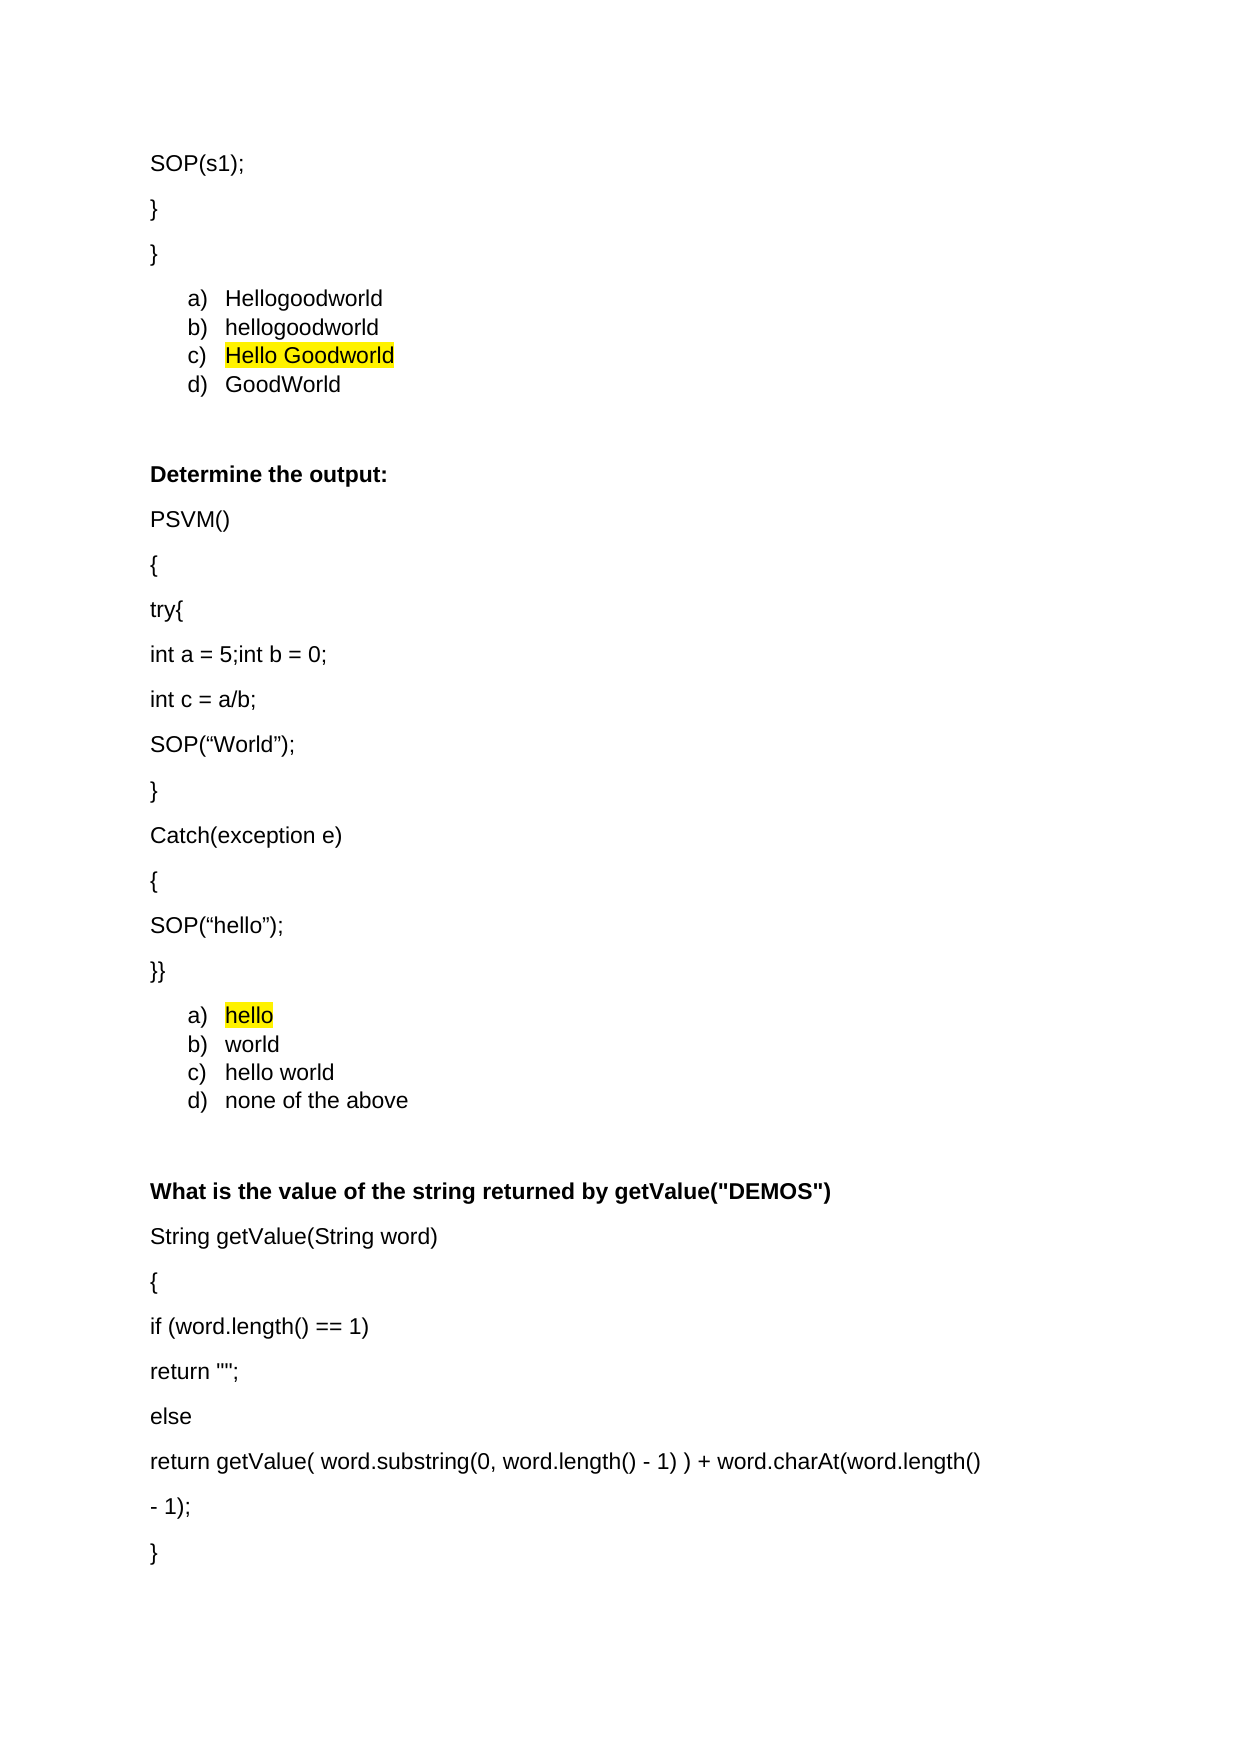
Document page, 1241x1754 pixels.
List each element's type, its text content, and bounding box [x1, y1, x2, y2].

text if (word.length() == 1) [150, 1313, 1090, 1339]
list hello [187, 1002, 1090, 1028]
list none of the above [187, 1087, 1090, 1114]
text PSVM() [150, 506, 1090, 532]
text SOP(“World”); [150, 731, 1090, 758]
text return ""; [150, 1358, 1090, 1384]
text { [150, 1268, 1090, 1294]
text } [150, 240, 1090, 267]
text } [150, 1538, 1090, 1565]
text int a = 5;int b = 0; [150, 641, 1090, 668]
text SOP(“hello”); [150, 912, 1090, 938]
text What is the value of the string returned by getValue("DEMOS") [150, 1178, 1090, 1204]
text { [150, 551, 1090, 577]
text Catch(exception e) [150, 822, 1090, 848]
text else [150, 1403, 1090, 1429]
text } [150, 195, 1090, 221]
list Hellogoodworld [187, 285, 1090, 312]
list GoodWorld [187, 371, 1090, 397]
list hello world [187, 1059, 1090, 1085]
list hellogoodworld [187, 314, 1090, 340]
text try{ [150, 596, 1090, 622]
list world [187, 1031, 1090, 1057]
text return getValue( word.substring(0, word.length() - 1) ) + word.charAt(word.length() [150, 1448, 1090, 1474]
text } [150, 777, 1090, 803]
list Hello Goodworld [187, 342, 1090, 368]
text String getValue(String word) [150, 1223, 1090, 1249]
text SOP(s1); [150, 150, 1090, 176]
text }} [150, 957, 1090, 983]
text { [150, 867, 1090, 893]
text int c = a/b; [150, 686, 1090, 713]
text Determine the output: [150, 461, 1090, 487]
text - 1); [150, 1493, 1090, 1520]
